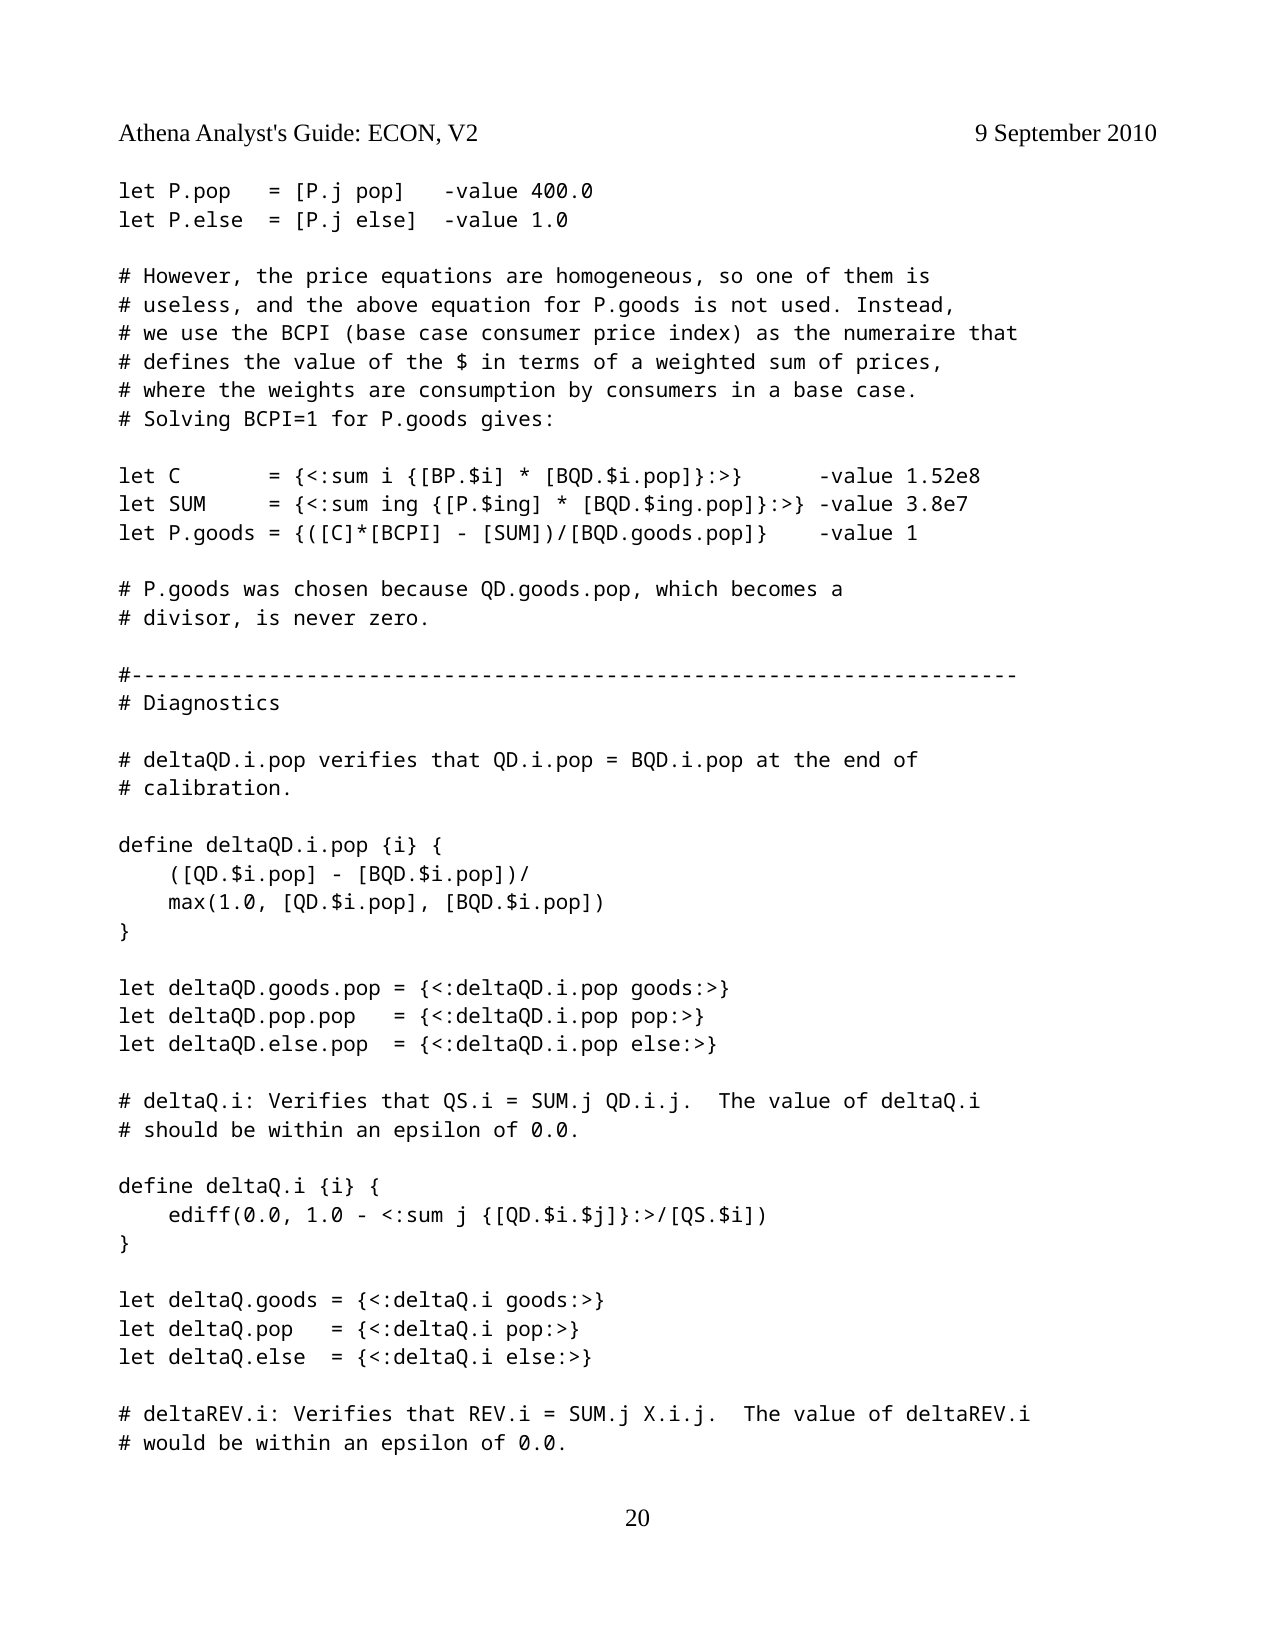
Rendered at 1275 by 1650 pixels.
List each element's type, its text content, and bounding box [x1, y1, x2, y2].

text # Diagnostics [118, 688, 1157, 717]
text let P.goods = {([C]*[BCPI] - [SUM])/[BQD.goods.pop]} -value 1 [118, 518, 1157, 546]
text # should be within an epsilon of 0.0. [118, 1115, 1157, 1143]
text let P.else = [P.j else] -value 1.0 [118, 205, 1157, 233]
text # Solving BCPI=1 for P.goods gives: [118, 404, 1157, 432]
text # where the weights are consumption by consumers in a base case. [118, 375, 1157, 404]
text let deltaQ.goods = {<:deltaQ.i goods:>} [118, 1285, 1157, 1314]
text let deltaQD.pop.pop = {<:deltaQD.i.pop pop:>} [118, 1001, 1157, 1029]
text # deltaQ.i: Verifies that QS.i = SUM.j QD.i.j. The value of deltaQ.i [118, 1086, 1157, 1115]
text let P.pop = [P.j pop] -value 400.0 [118, 176, 1157, 205]
text # useless, and the above equation for P.goods is not used. Instead, [118, 290, 1157, 318]
text #----------------------------------------------------------------------- [118, 660, 1157, 688]
text let deltaQ.else = {<:deltaQ.i else:>} [118, 1342, 1157, 1371]
text define deltaQD.i.pop {i} { [118, 830, 1157, 859]
text let C = {<:sum i {[BP.$i] * [BQD.$i.pop]}:>} -value 1.52e8 [118, 461, 1157, 489]
text # P.goods was chosen because QD.goods.pop, which becomes a [118, 574, 1157, 603]
text # defines the value of the $ in terms of a weighted sum of prices, [118, 347, 1157, 375]
text # deltaQD.i.pop verifies that QD.i.pop = BQD.i.pop at the end of [118, 745, 1157, 773]
text let SUM = {<:sum ing {[P.$ing] * [BQD.$ing.pop]}:>} -value 3.8e7 [118, 489, 1157, 518]
text max(1.0, [QD.$i.pop], [BQD.$i.pop]) [118, 887, 1157, 916]
text let deltaQ.pop = {<:deltaQ.i pop:>} [118, 1314, 1157, 1342]
text # However, the price equations are homogeneous, so one of them is [118, 262, 1157, 290]
text let deltaQD.else.pop = {<:deltaQD.i.pop else:>} [118, 1029, 1157, 1058]
text } [118, 1228, 1157, 1257]
text ([QD.$i.pop] - [BQD.$i.pop])/ [118, 859, 1157, 887]
text } [118, 916, 1157, 944]
text let deltaQD.goods.pop = {<:deltaQD.i.pop goods:>} [118, 973, 1157, 1001]
text ediff(0.0, 1.0 - <:sum j {[QD.$i.$j]}:>/[QS.$i]) [118, 1200, 1157, 1228]
text # calibration. [118, 773, 1157, 802]
text # we use the BCPI (base case consumer price index) as the numeraire that [118, 318, 1157, 347]
text # would be within an epsilon of 0.0. [118, 1428, 1157, 1456]
text # deltaREV.i: Verifies that REV.i = SUM.j X.i.j. The value of deltaREV.i [118, 1399, 1157, 1428]
text # divisor, is never zero. [118, 603, 1157, 631]
text define deltaQ.i {i} { [118, 1172, 1157, 1200]
